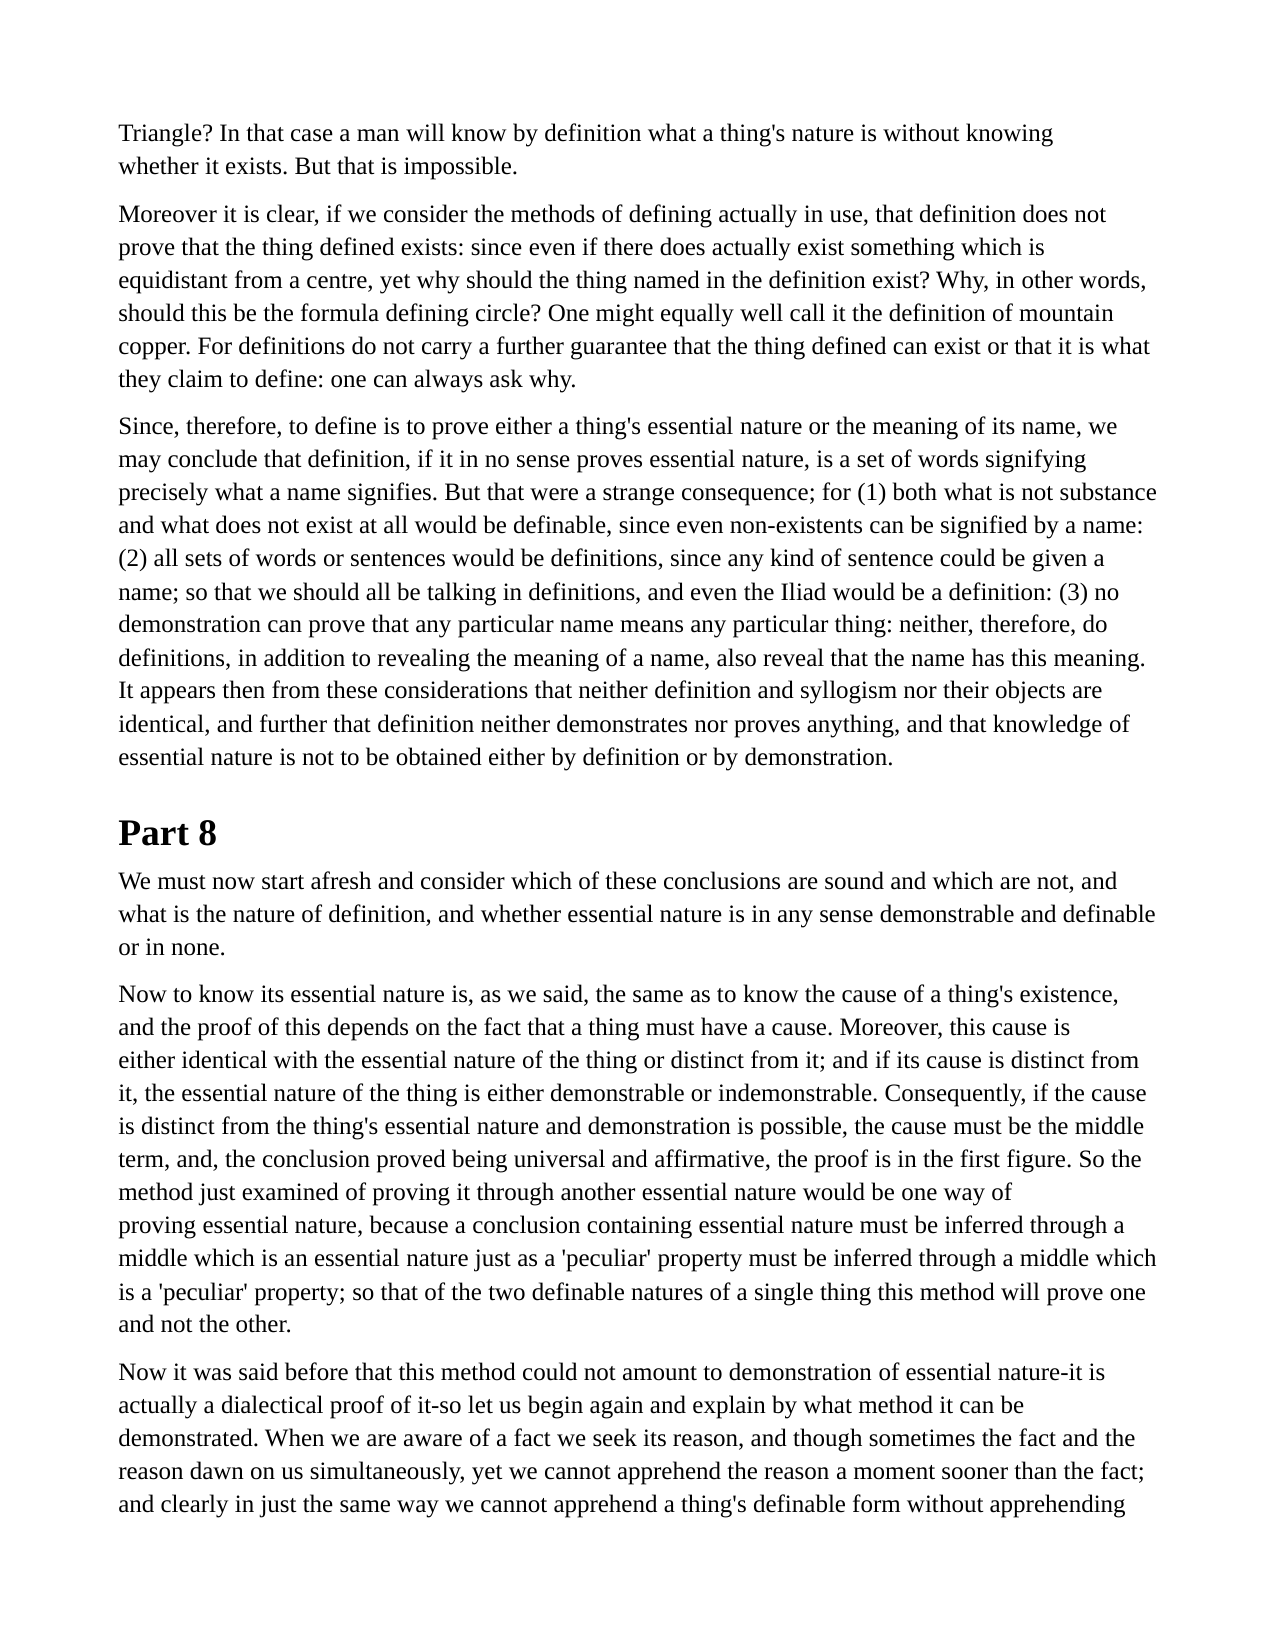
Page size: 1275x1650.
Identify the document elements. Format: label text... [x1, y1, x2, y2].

text Now it was said before that this method could not amount to demonstration of essential nature-it is actually a dialectical proof of it-so let us begin again and explain by what method it can be demonstrated. When we are aware of a fact we seek its reason, and though sometimes the fact and the reason dawn on us simultaneously, yet we cannot apprehend the reason a moment sooner than the fact; and clearly in just the same way we cannot apprehend a thing's definable form without apprehending [118, 1357, 1157, 1518]
text Triangle? In that case a man will know by definition what a thing's nature is without knowing whether it exists. But that is impossible. [118, 118, 1157, 180]
text Now to know its essential nature is, as we said, the same as to know the cause of a thing's existence, and the proof of this depends on the fact that a thing must have a cause. Moreover, this cause is either identical with the essential nature of the thing or distinct from it; and if its cause is distinct from it, the essential nature of the thing is either demonstrable or indemonstrable. Consequently, if the cause is distinct from the thing's essential nature and demonstration is possible, the cause must be the middle term, and, the conclusion proved being universal and affirmative, the proof is in the first figure. So the method just examined of proving it through another essential nature would be one way of proving essential nature, because a conclusion containing essential nature must be inferred through a middle which is an essential nature just as a 'peculiar' property must be inferred through a middle which is a 'peculiar' property; so that of the two definable natures of a single thing this method will prove one and not the other. [118, 979, 1157, 1338]
text Moreover it is clear, if we consider the methods of defining actually in use, that definition does not prove that the thing defined exists: since even if there does actually exist something which is equidistant from a centre, yet why should the thing named in the definition exist? Why, in other words, should this be the formula defining circle? One might equally well call it the definition of mountain copper. For definitions do not carry a further guarantee that the thing defined can exist or that it is what they claim to define: one can always ask why. [118, 199, 1157, 393]
subtitle Part 8 [118, 810, 1157, 853]
text We must now start afresh and consider which of these conclusions are sound and which are not, and what is the nature of definition, and whether essential nature is in any sense demonstrable and definable or in none. [118, 866, 1157, 961]
text Since, therefore, to define is to prove either a thing's essential nature or the meaning of its name, we may conclude that definition, if it in no sense proves essential nature, is a set of words signifying precisely what a name signifies. But that were a strange consequence; for (1) both what is not substance and what does not exist at all would be definable, since even non-existents can be signified by a name: (2) all sets of words or sentences would be definitions, since any kind of sentence could be given a name; so that we should all be talking in definitions, and even the Iliad would be a definition: (3) no demonstration can prove that any particular name means any particular thing: neither, therefore, do definitions, in addition to revealing the meaning of a name, also reveal that the name has this meaning. It appears then from these considerations that neither definition and syllogism nor their objects are identical, and further that definition neither demonstrates nor proves anything, and that knowledge of essential nature is not to be obtained either by definition or by demonstration. [118, 411, 1157, 770]
